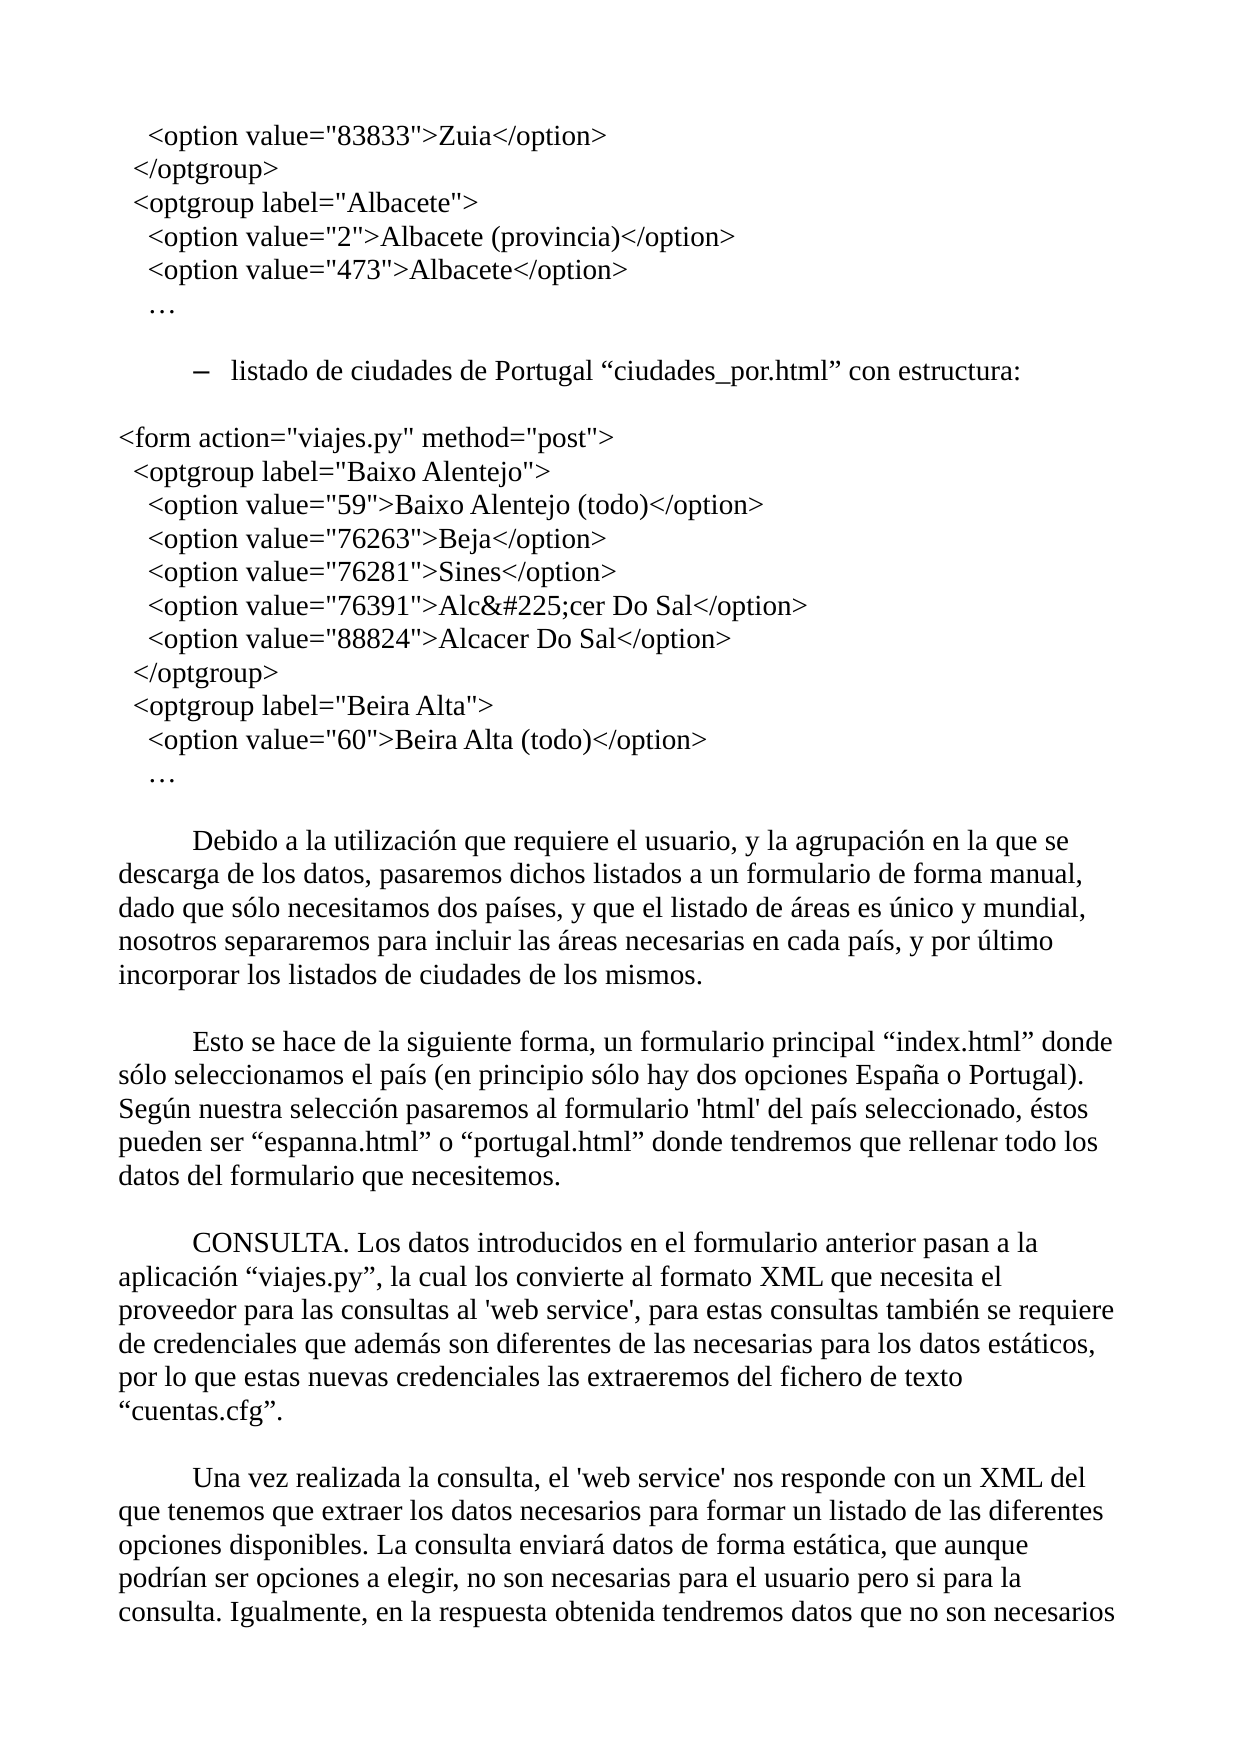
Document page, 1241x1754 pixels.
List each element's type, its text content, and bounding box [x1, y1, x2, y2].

text Debido a la utilización que requiere el usuario, y la agrupación en la que se descarga de los datos, pasaremos dichos listados a un formulario de forma manual, dado que sólo necesitamos dos países, y que el listado de áreas es único y mundial, nosotros separaremos para incluir las áreas necesarias en cada país, y por último incorporar los listados de ciudades de los mismos. [118, 823, 1122, 990]
text <option value="60">Beira Alta (todo)</option> [118, 722, 1122, 756]
text Esto se hace de la siguiente forma, un formulario principal “index.html” donde sólo seleccionamos el país (en principio sólo hay dos opciones España o Portugal). Según nuestra selección pasaremos al formulario 'html' del país seleccionado, éstos pueden ser “espanna.html” o “portugal.html” donde tendremos que rellenar todo los datos del formulario que necesitemos. [118, 1024, 1122, 1192]
text <option value="83833">Zuia</option> [118, 118, 1122, 152]
text <option value="88824">Alcacer Do Sal</option> [118, 621, 1122, 655]
text <optgroup label="Albacete"> [118, 185, 1122, 219]
text … [118, 286, 1122, 319]
list listado de ciudades de Portugal “ciudades_por.html” con estructura: [193, 353, 1122, 387]
text <option value="59">Baixo Alentejo (todo)</option> [118, 487, 1122, 521]
text <option value="473">Albacete</option> [118, 252, 1122, 286]
text … [118, 756, 1122, 789]
text <optgroup label="Beira Alta"> [118, 688, 1122, 722]
text CONSULTA. Los datos introducidos en el formulario anterior pasan a la aplicación “viajes.py”, la cual los convierte al formato XML que necesita el proveedor para las consultas al 'web service', para estas consultas también se requiere de credenciales que además son diferentes de las necesarias para los datos estáticos, por lo que estas nuevas credenciales las extraeremos del fichero de texto “cuentas.cfg”. [118, 1225, 1122, 1426]
text <option value="76391">Alc&#225;cer Do Sal</option> [118, 588, 1122, 621]
text Una vez realizada la consulta, el 'web service' nos responde con un XML del que tenemos que extraer los datos necesarios para formar un listado de las diferentes opciones disponibles. La consulta enviará datos de forma estática, que aunque podrían ser opciones a elegir, no son necesarias para el usuario pero si para la consulta. Igualmente, en la respuesta obtenida tendremos datos que no son necesarios [118, 1460, 1122, 1628]
text </optgroup> [118, 152, 1122, 185]
text <form action="viajes.py" method="post"> [118, 420, 1122, 454]
text </optgroup> [118, 655, 1122, 688]
text <option value="2">Albacete (provincia)</option> [118, 219, 1122, 252]
text <option value="76281">Sines</option> [118, 554, 1122, 588]
text <optgroup label="Baixo Alentejo"> [118, 454, 1122, 487]
text <option value="76263">Beja</option> [118, 521, 1122, 554]
